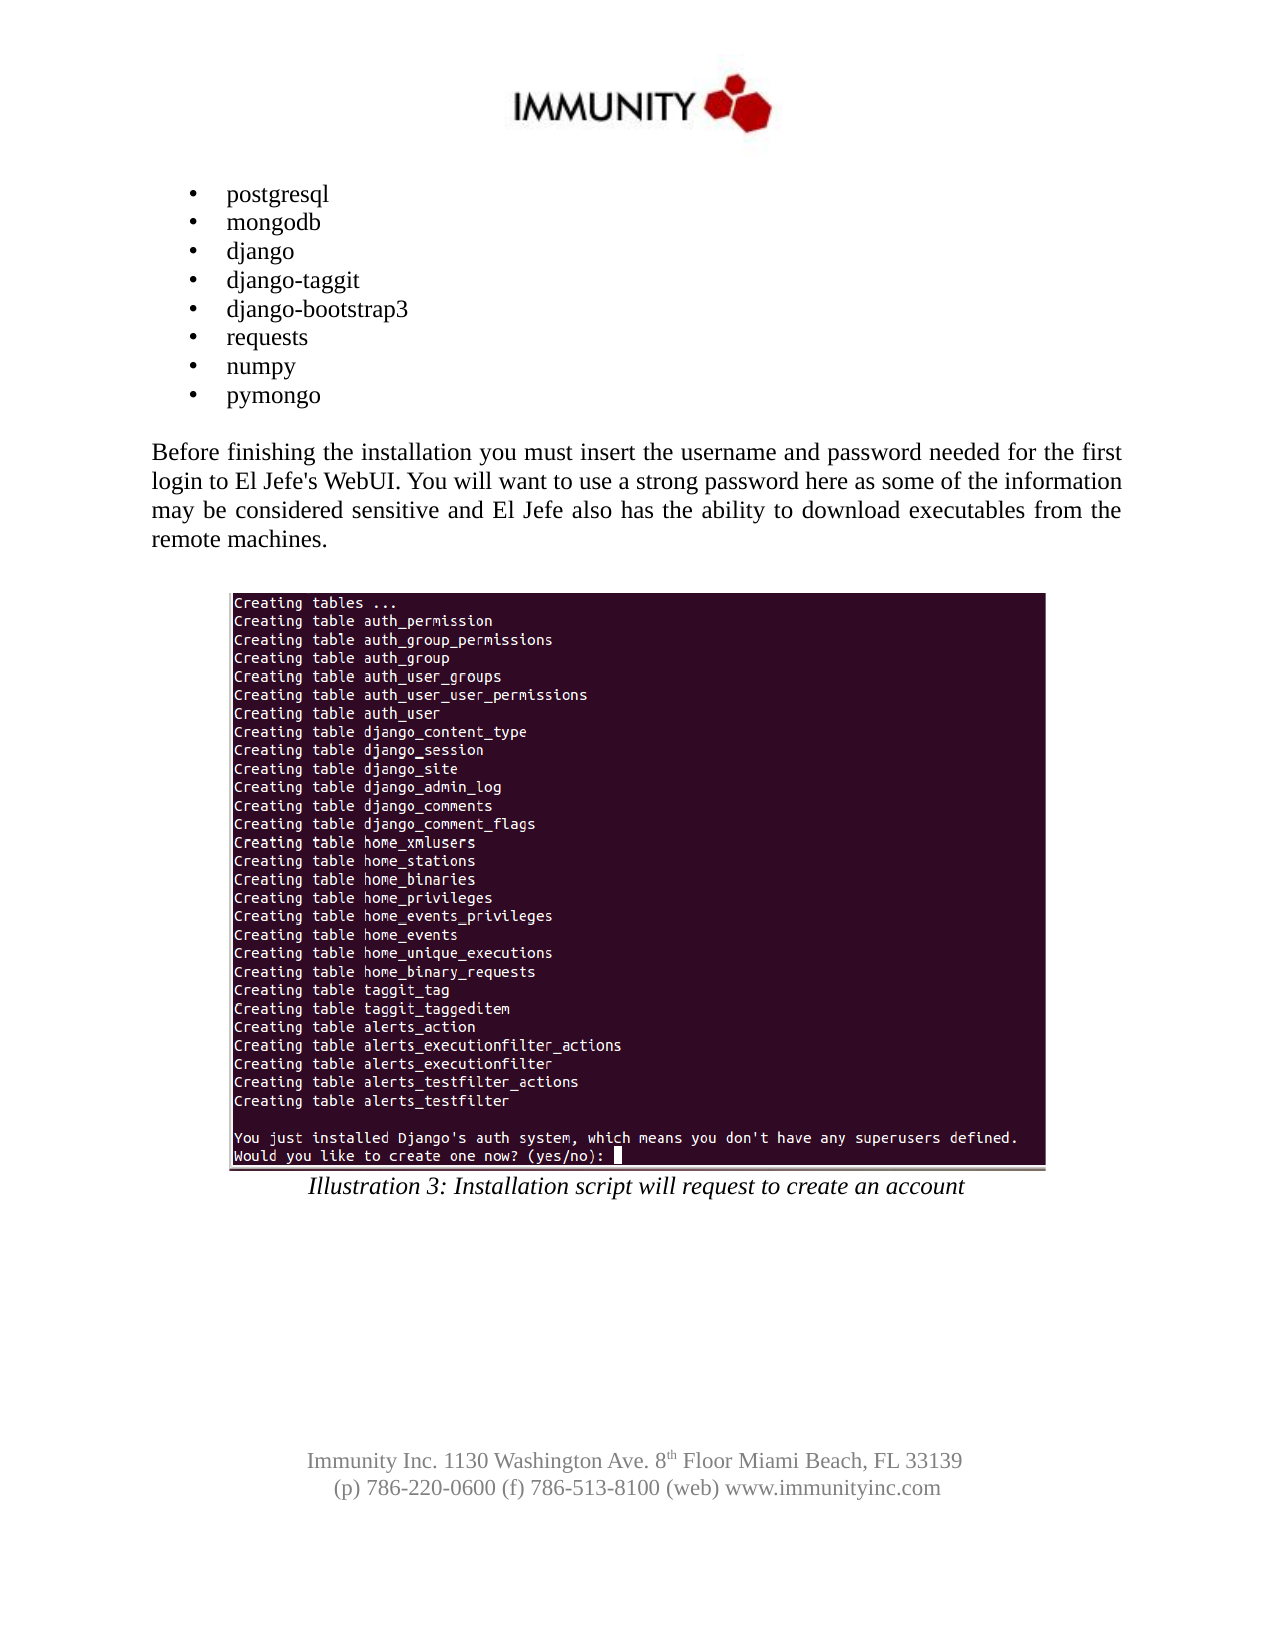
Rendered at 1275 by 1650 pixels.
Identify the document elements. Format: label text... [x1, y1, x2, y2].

list django [189, 236, 1123, 265]
list mongodb [189, 207, 1123, 236]
text Illustration 3: Installation script will request to create an account [194, 594, 1081, 1199]
list requests [189, 322, 1123, 351]
list pymongo [189, 380, 1123, 409]
list django-taggit [189, 265, 1123, 294]
list postgresql [189, 179, 1123, 207]
list numpy [189, 351, 1123, 380]
list django-bootstrap3 [189, 294, 1123, 322]
text Before finishing the installation you must insert the username and password needed for the first login to El Jefe's WebUI. You will want to use a strong password here as some of the information may be considered sensitive and El Jefe also has the ability to download executables from the remote machines. [151, 437, 1123, 552]
picture [493, 54, 783, 160]
picture [229, 593, 1046, 1171]
